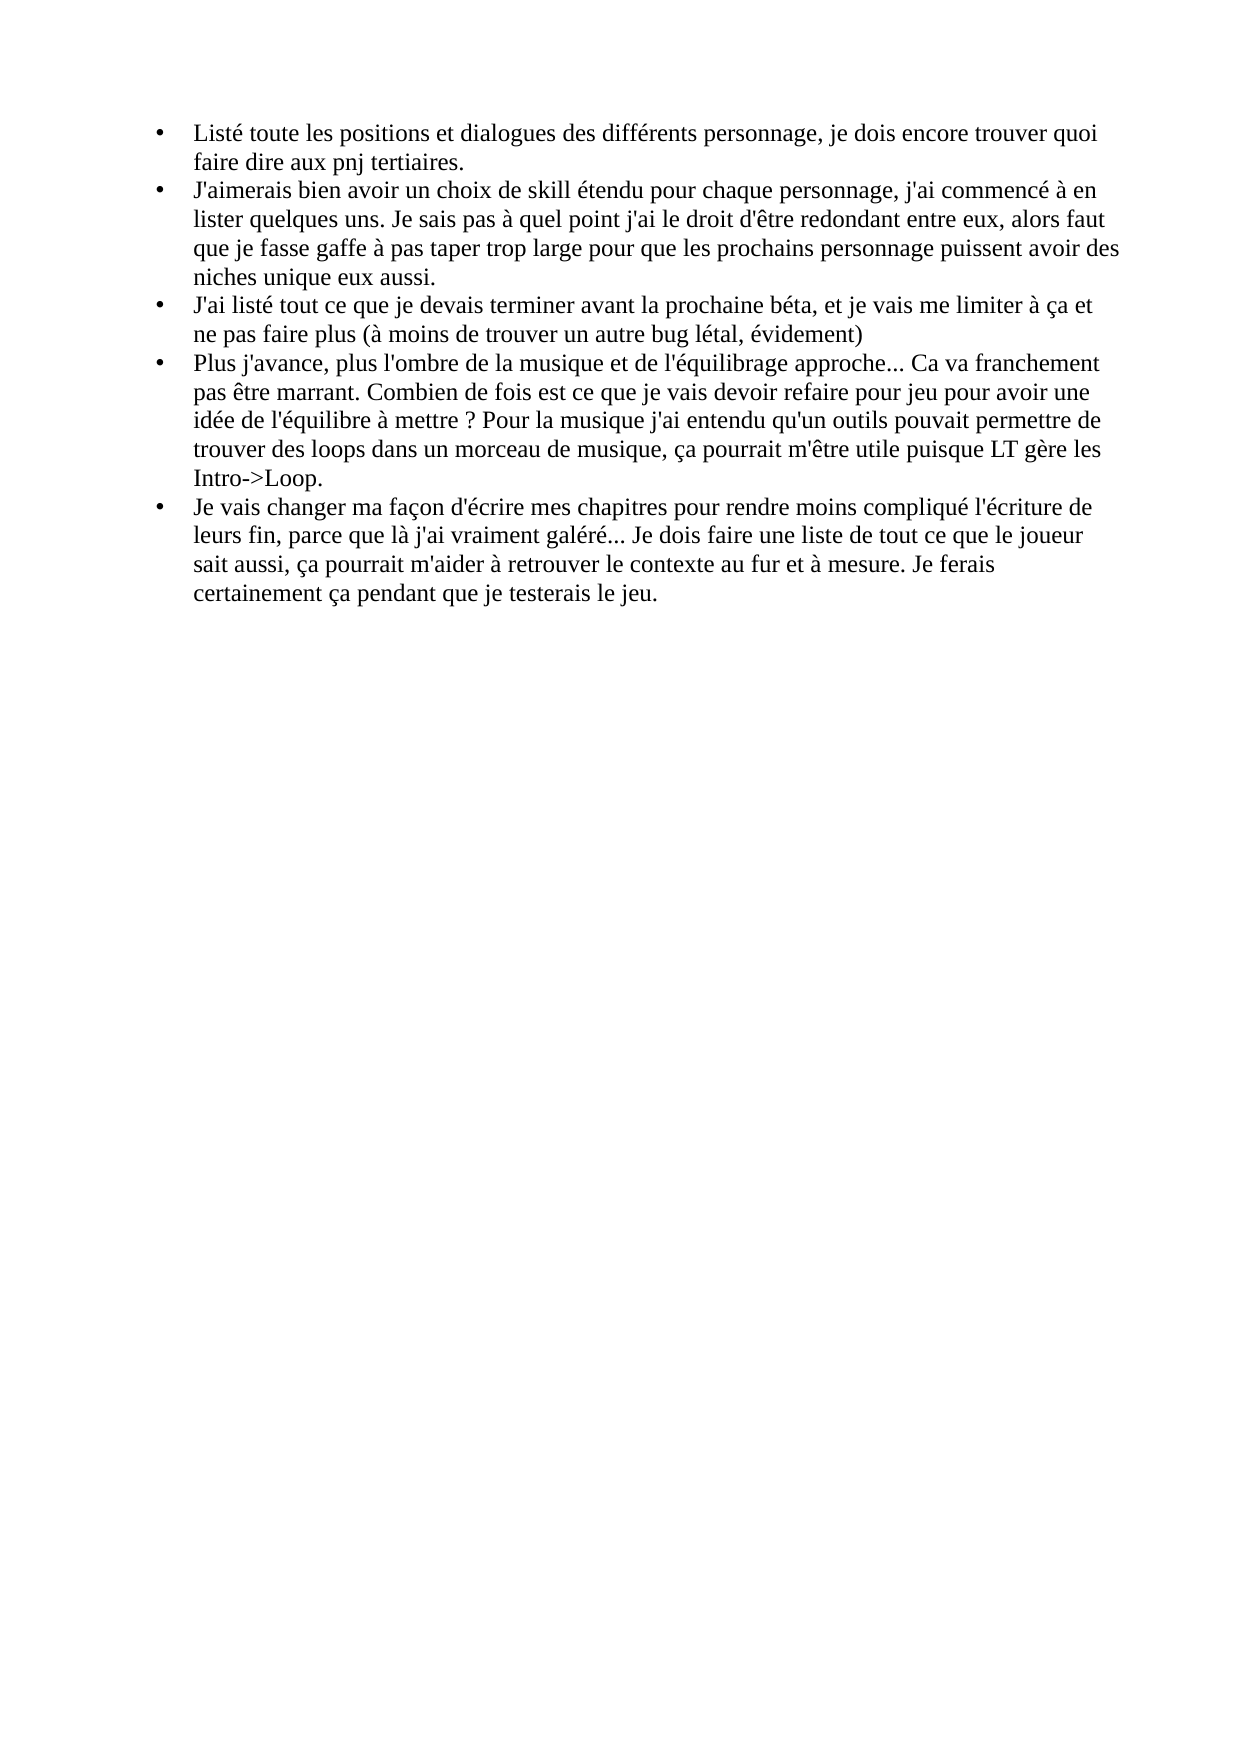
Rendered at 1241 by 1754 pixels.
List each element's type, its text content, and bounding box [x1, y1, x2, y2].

list J'aimerais bien avoir un choix de skill étendu pour chaque personnage, j'ai commencé à en lister quelques uns. Je sais pas à quel point j'ai le droit d'être redondant entre eux, alors faut que je fasse gaffe à pas taper trop large pour que les prochains personnage puissent avoir des niches unique eux aussi. [156, 176, 1122, 291]
list Je vais changer ma façon d'écrire mes chapitres pour rendre moins compliqué l'écriture de leurs fin, parce que là j'ai vraiment galéré... Je dois faire une liste de tout ce que le joueur sait aussi, ça pourrait m'aider à retrouver le contexte au fur et à mesure. Je ferais certainement ça pendant que je testerais le jeu. [156, 492, 1122, 607]
list Plus j'avance, plus l'ombre de la musique et de l'équilibrage approche... Ca va franchement pas être marrant. Combien de fois est ce que je vais devoir refaire pour jeu pour avoir une idée de l'équilibre à mettre ? Pour la musique j'ai entendu qu'un outils pouvait permettre de trouver des loops dans un morceau de musique, ça pourrait m'être utile puisque LT gère les Intro->Loop. [156, 348, 1122, 492]
list Listé toute les positions et dialogues des différents personnage, je dois encore trouver quoi faire dire aux pnj tertiaires. [156, 118, 1122, 176]
list J'ai listé tout ce que je devais terminer avant la prochaine béta, et je vais me limiter à ça et ne pas faire plus (à moins de trouver un autre bug létal, évidement) [156, 291, 1122, 348]
